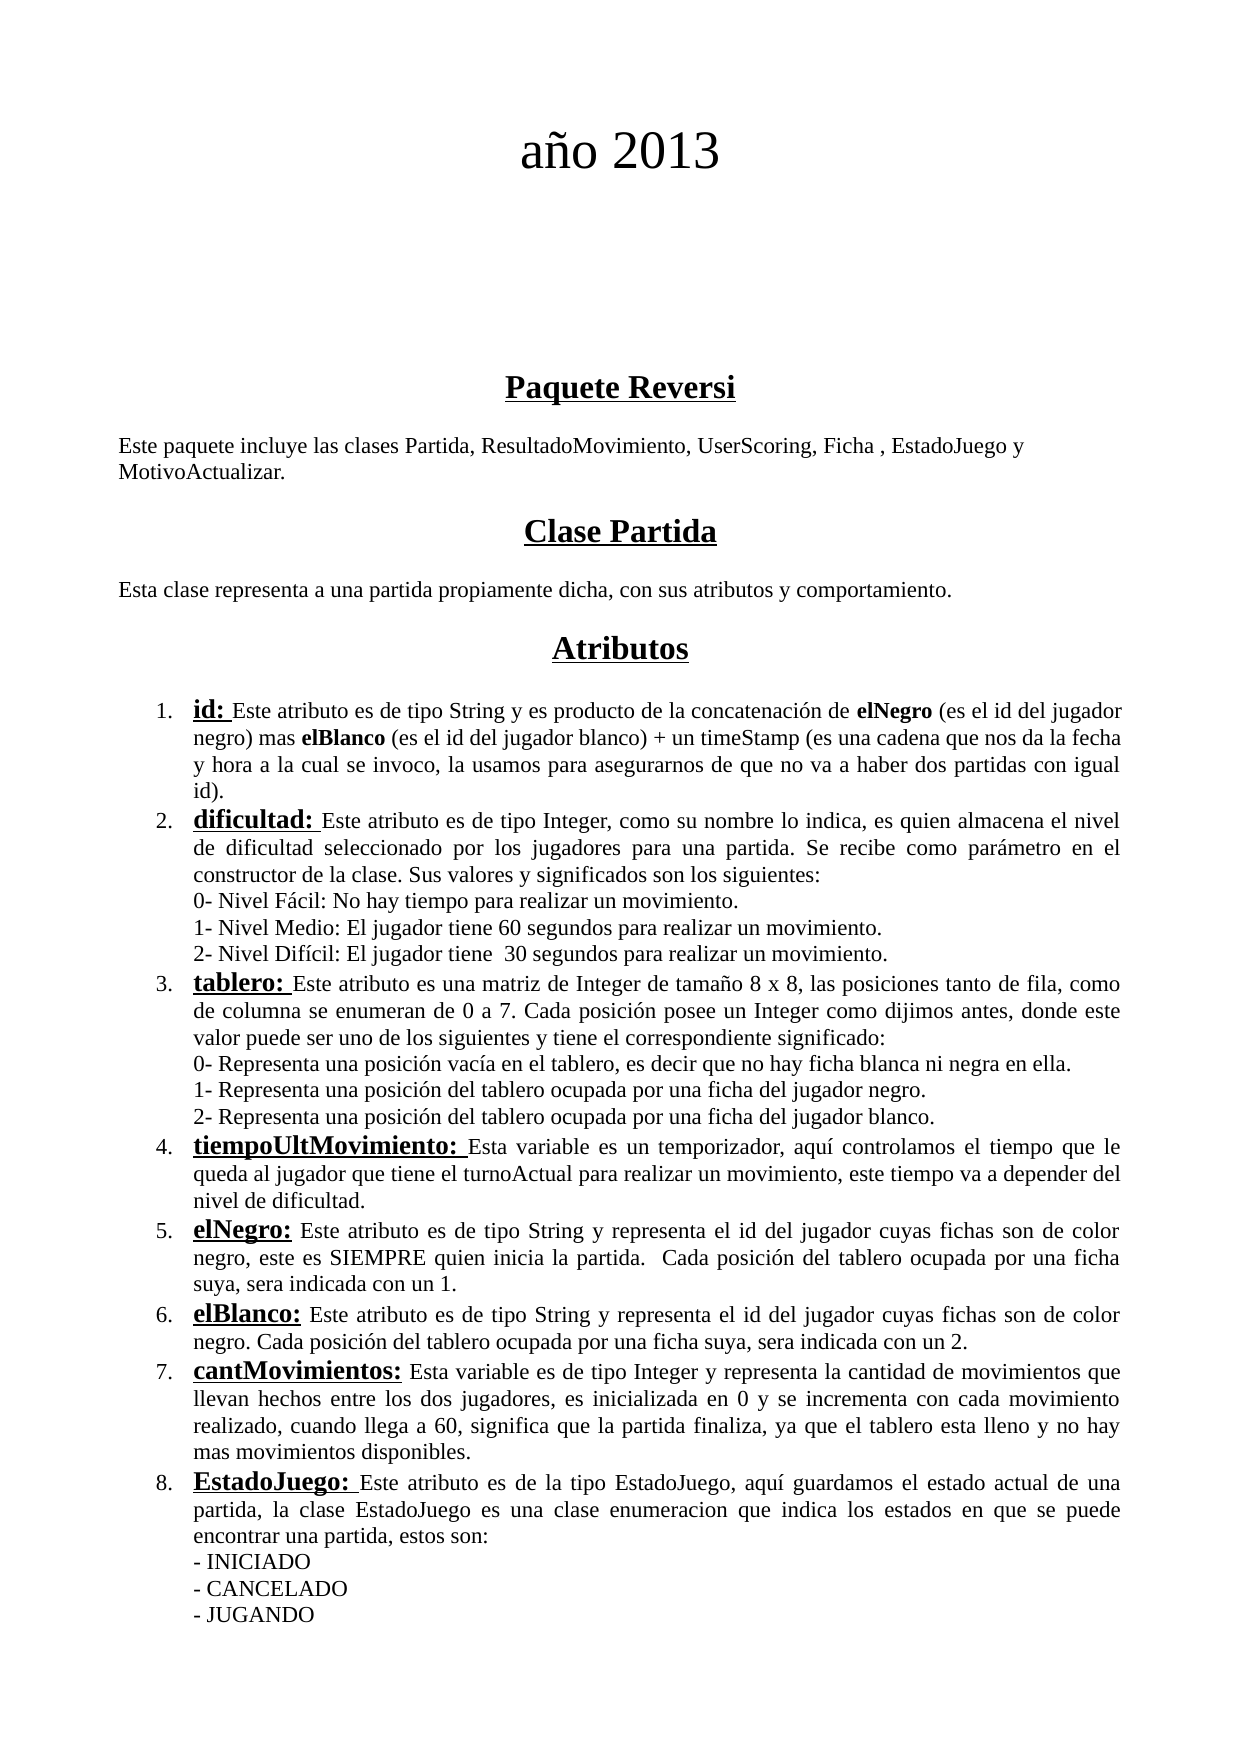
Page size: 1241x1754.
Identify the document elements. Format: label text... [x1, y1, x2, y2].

text Paquete Reversi [118, 367, 1122, 406]
list elBlanco: Este atributo es de tipo String y representa el id del jugador cuyas fichas son de color negro. Cada posición del tablero ocupada por una ficha suya, sera indicada con un 2. [156, 1297, 1122, 1354]
list 0- Representa una posición vacía en el tablero, es decir que no hay ficha blanca ni negra en ella. [156, 1050, 1122, 1076]
list - INICIADO [156, 1548, 1122, 1575]
text Clase Partida [118, 511, 1122, 549]
list 2- Nivel Difícil: El jugador tiene 30 segundos para realizar un movimiento. [156, 940, 1122, 966]
list EstadoJuego: Este atributo es de la tipo EstadoJuego, aquí guardamos el estado actual de una partida, la clase EstadoJuego es una clase enumeracion que indica los estados en que se puede encontrar una partida, estos son: [156, 1464, 1122, 1548]
list id: Este atributo es de tipo String y es producto de la concatenación de elNegro (es el id del jugador negro) mas elBlanco (es el id del jugador blanco) + un timeStamp (es una cadena que nos da la fecha y hora a la cual se invoco, la usamos para asegurarnos de que no va a haber dos partidas con igual id). [156, 693, 1122, 803]
text año 2013 [118, 118, 1122, 180]
list elNegro: Este atributo es de tipo String y representa el id del jugador cuyas fichas son de color negro, este es SIEMPRE quien inicia la partida. Cada posición del tablero ocupada por una ficha suya, sera indicada con un 1. [156, 1213, 1122, 1297]
list - JUGANDO [156, 1601, 1122, 1627]
list - CANCELADO [156, 1575, 1122, 1601]
list 2- Representa una posición del tablero ocupada por una ficha del jugador blanco. [156, 1103, 1122, 1129]
text Atributos [118, 628, 1122, 667]
list dificultad: Este atributo es de tipo Integer, como su nombre lo indica, es quien almacena el nivel de dificultad seleccionado por los jugadores para una partida. Se recibe como parámetro en el constructor de la clase. Sus valores y significados son los siguientes: [156, 803, 1122, 887]
list 1- Nivel Medio: El jugador tiene 60 segundos para realizar un movimiento. [156, 913, 1122, 940]
list tiempoUltMovimiento: Esta variable es un temporizador, aquí controlamos el tiempo que le queda al jugador que tiene el turnoActual para realizar un movimiento, este tiempo va a depender del nivel de dificultad. [156, 1129, 1122, 1213]
list 1- Representa una posición del tablero ocupada por una ficha del jugador negro. [156, 1076, 1122, 1103]
text Este paquete incluye las clases Partida, ResultadoMovimiento, UserScoring, Ficha , EstadoJuego y MotivoActualizar. [118, 432, 1122, 485]
text Esta clase representa a una partida propiamente dicha, con sus atributos y comportamiento. [118, 576, 1122, 602]
list 0- Nivel Fácil: No hay tiempo para realizar un movimiento. [156, 887, 1122, 913]
list tablero: Este atributo es una matriz de Integer de tamaño 8 x 8, las posiciones tanto de fila, como de columna se enumeran de 0 a 7. Cada posición posee un Integer como dijimos antes, donde este valor puede ser uno de los siguientes y tiene el correspondiente significado: [156, 966, 1122, 1050]
list cantMovimientos: Esta variable es de tipo Integer y representa la cantidad de movimientos que llevan hechos entre los dos jugadores, es inicializada en 0 y se incrementa con cada movimiento realizado, cuando llega a 60, significa que la partida finaliza, ya que el tablero esta lleno y no hay mas movimientos disponibles. [156, 1354, 1122, 1464]
